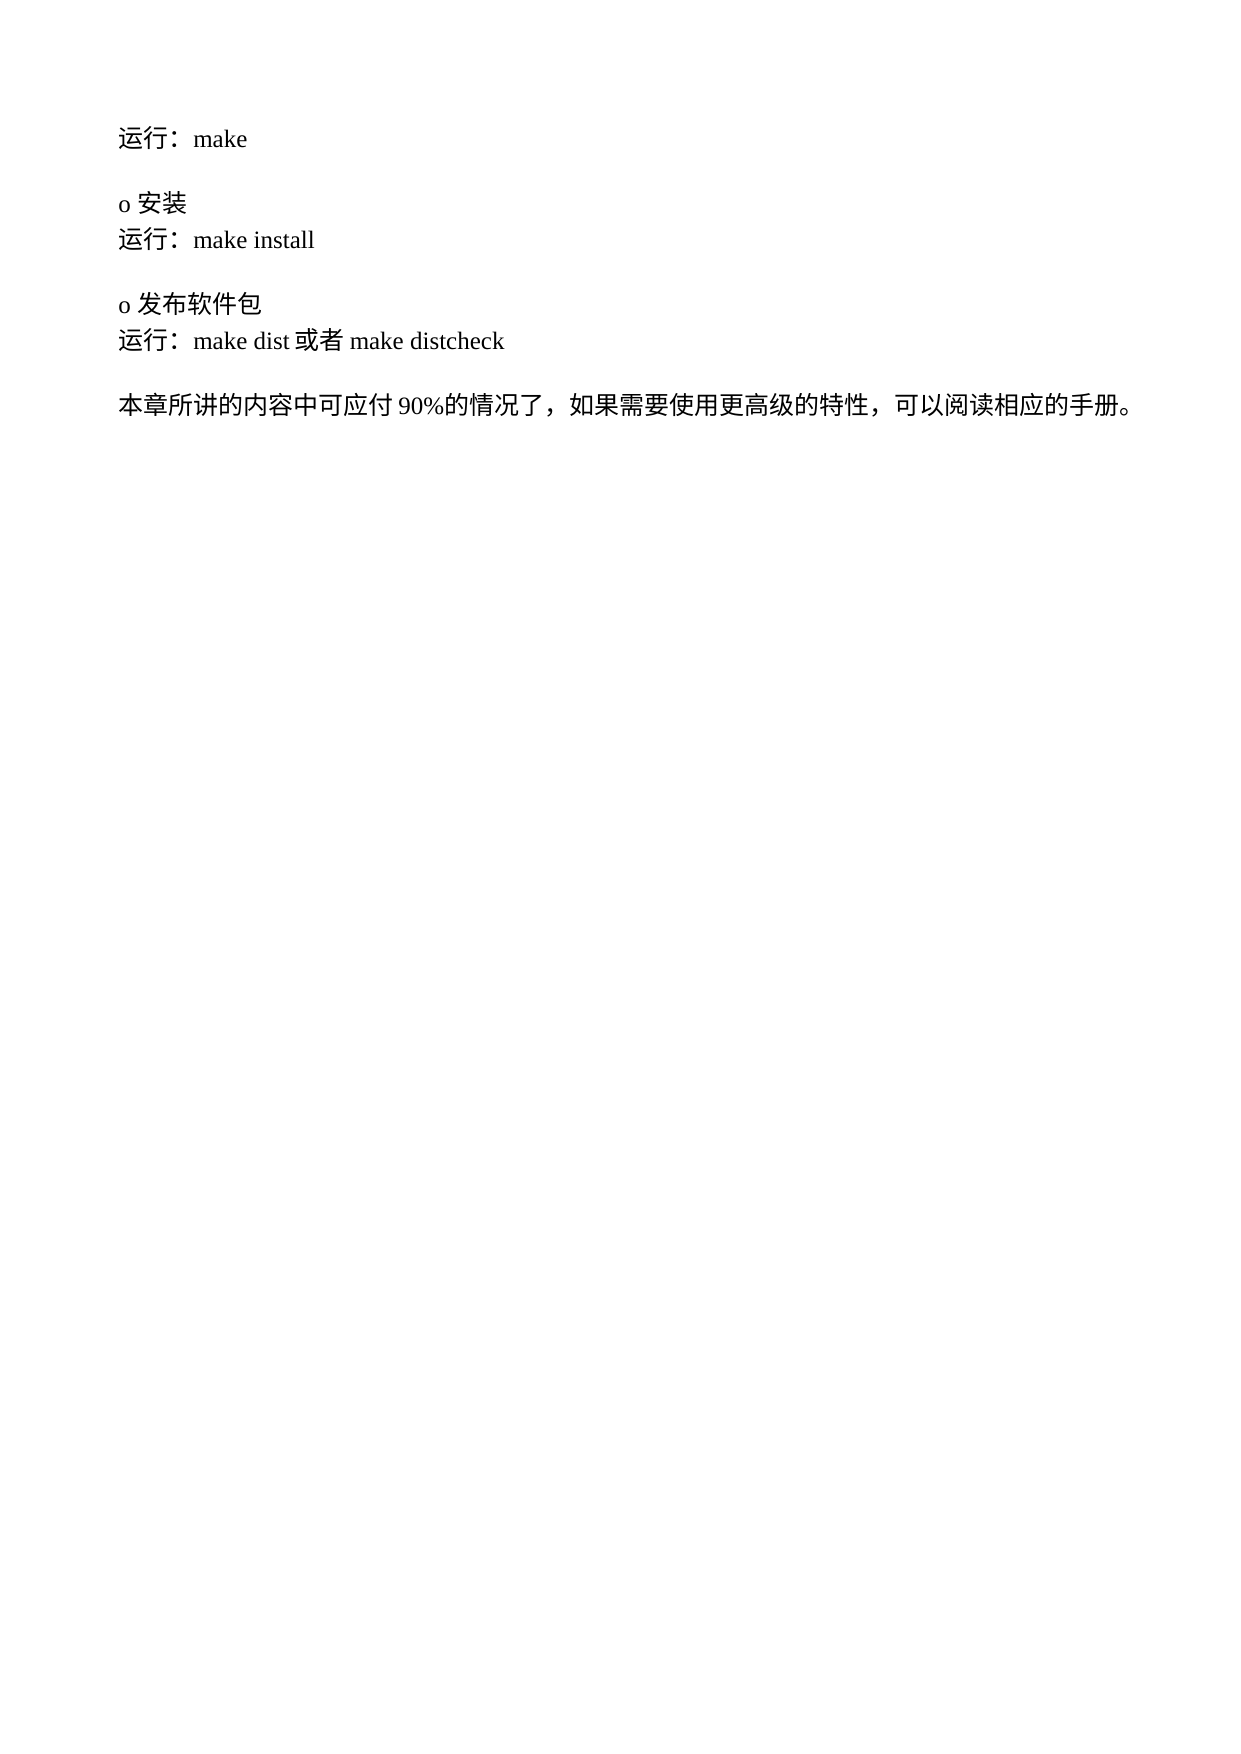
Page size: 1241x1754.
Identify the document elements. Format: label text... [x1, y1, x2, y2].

text o 安装 [118, 183, 1122, 219]
text o 发布软件包 [118, 284, 1122, 321]
text 运行：make dist或者make distcheck [118, 321, 1122, 357]
text 运行：make [118, 118, 1122, 154]
text 运行：make install [118, 219, 1122, 256]
text 本章所讲的内容中可应付90%的情况了，如果需要使用更高级的特性，可以阅读相应的手册。 [118, 386, 1122, 422]
